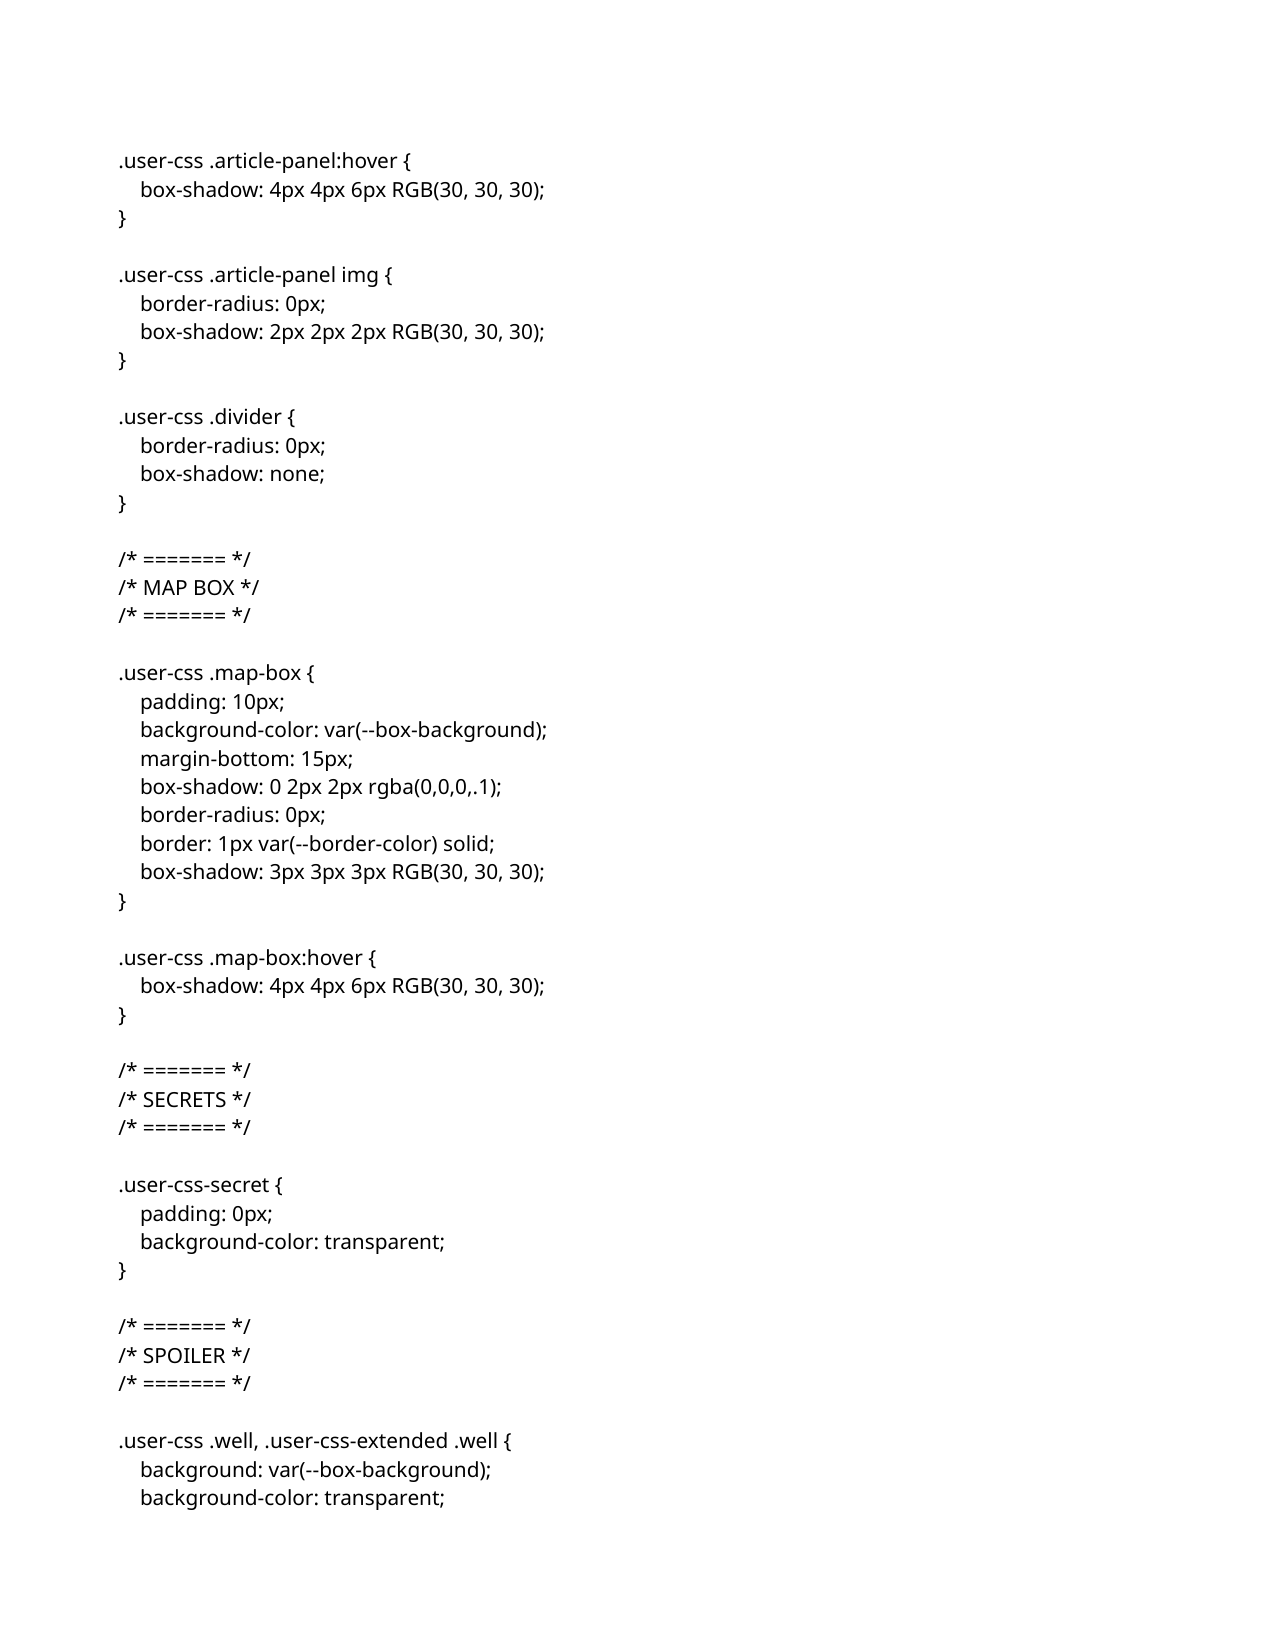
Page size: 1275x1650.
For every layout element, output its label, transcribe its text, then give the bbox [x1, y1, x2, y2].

text /* SECRETS */ [118, 1085, 1157, 1113]
text margin-bottom: 15px; [118, 744, 1157, 772]
text border: 1px var(--border-color) solid; [118, 829, 1157, 857]
text /* MAP BOX */ [118, 573, 1157, 602]
text border-radius: 0px; [118, 431, 1157, 459]
text background-color: transparent; [118, 1227, 1157, 1256]
text border-radius: 0px; [118, 801, 1157, 829]
text box-shadow: 3px 3px 3px RGB(30, 30, 30); [118, 857, 1157, 886]
text .user-css .article-panel:hover { [118, 147, 1157, 175]
text } [118, 346, 1157, 374]
text .user-css .divider { [118, 402, 1157, 431]
text } [118, 488, 1157, 516]
text border-radius: 0px; [118, 289, 1157, 317]
text /* ======= */ [118, 1369, 1157, 1398]
text .user-css-secret { [118, 1170, 1157, 1199]
text /* ======= */ [118, 545, 1157, 573]
text /* ======= */ [118, 1057, 1157, 1085]
text box-shadow: 4px 4px 6px RGB(30, 30, 30); [118, 175, 1157, 203]
text background-color: transparent; [118, 1483, 1157, 1512]
text box-shadow: 2px 2px 2px RGB(30, 30, 30); [118, 317, 1157, 346]
text background: var(--box-background); [118, 1455, 1157, 1483]
text .user-css .map-box:hover { [118, 943, 1157, 971]
text box-shadow: 4px 4px 6px RGB(30, 30, 30); [118, 971, 1157, 1000]
text .user-css .map-box { [118, 658, 1157, 687]
text } [118, 1256, 1157, 1284]
text } [118, 886, 1157, 914]
text } [118, 203, 1157, 232]
text box-shadow: 0 2px 2px rgba(0,0,0,.1); [118, 772, 1157, 801]
text padding: 0px; [118, 1199, 1157, 1227]
text /* SPOILER */ [118, 1341, 1157, 1369]
text /* ======= */ [118, 602, 1157, 630]
text .user-css .article-panel img { [118, 260, 1157, 289]
text /* ======= */ [118, 1113, 1157, 1142]
text padding: 10px; [118, 687, 1157, 715]
text } [118, 1000, 1157, 1028]
text .user-css .well, .user-css-extended .well { [118, 1426, 1157, 1455]
text /* ======= */ [118, 1312, 1157, 1341]
text box-shadow: none; [118, 459, 1157, 488]
text background-color: var(--box-background); [118, 715, 1157, 744]
